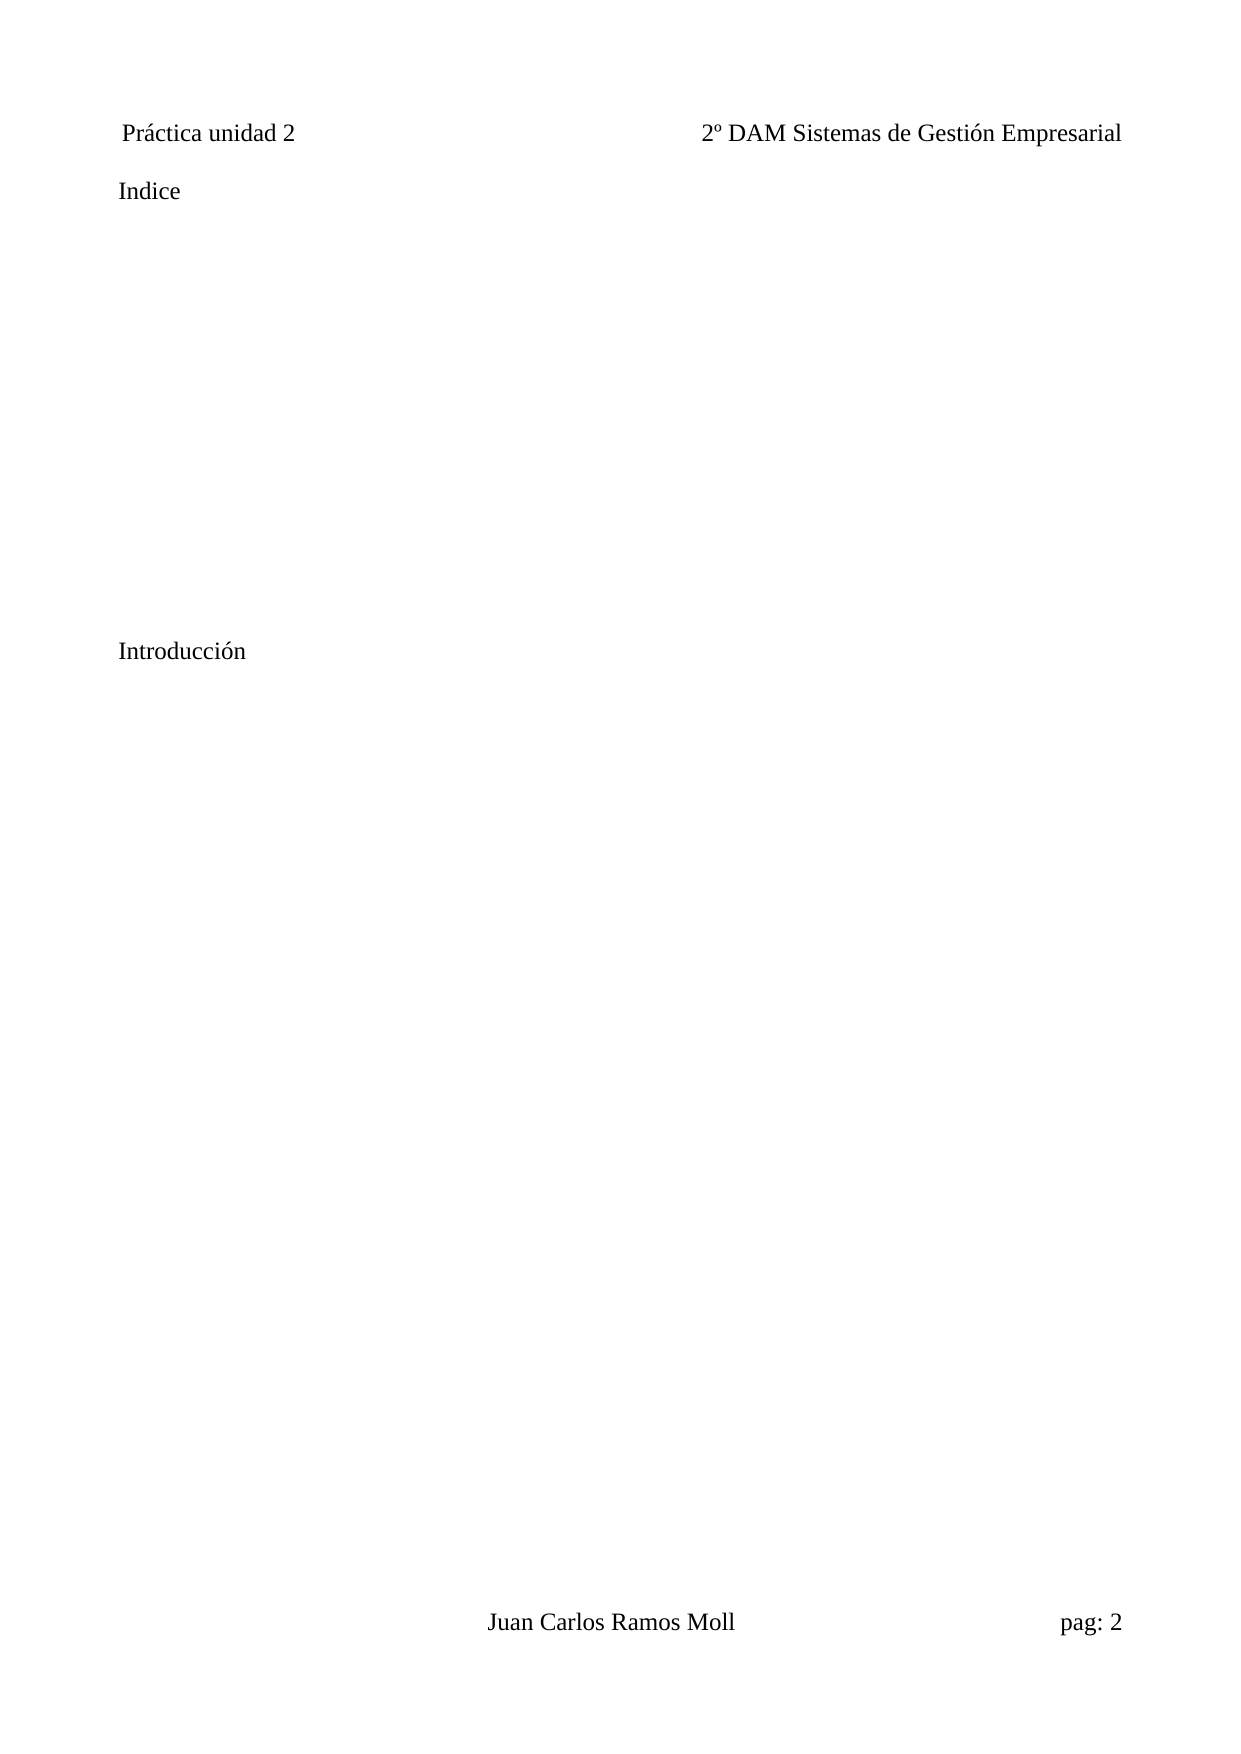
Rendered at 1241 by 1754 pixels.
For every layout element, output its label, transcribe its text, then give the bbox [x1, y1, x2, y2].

text Introducción [118, 636, 1122, 665]
text Indice [118, 176, 1122, 205]
